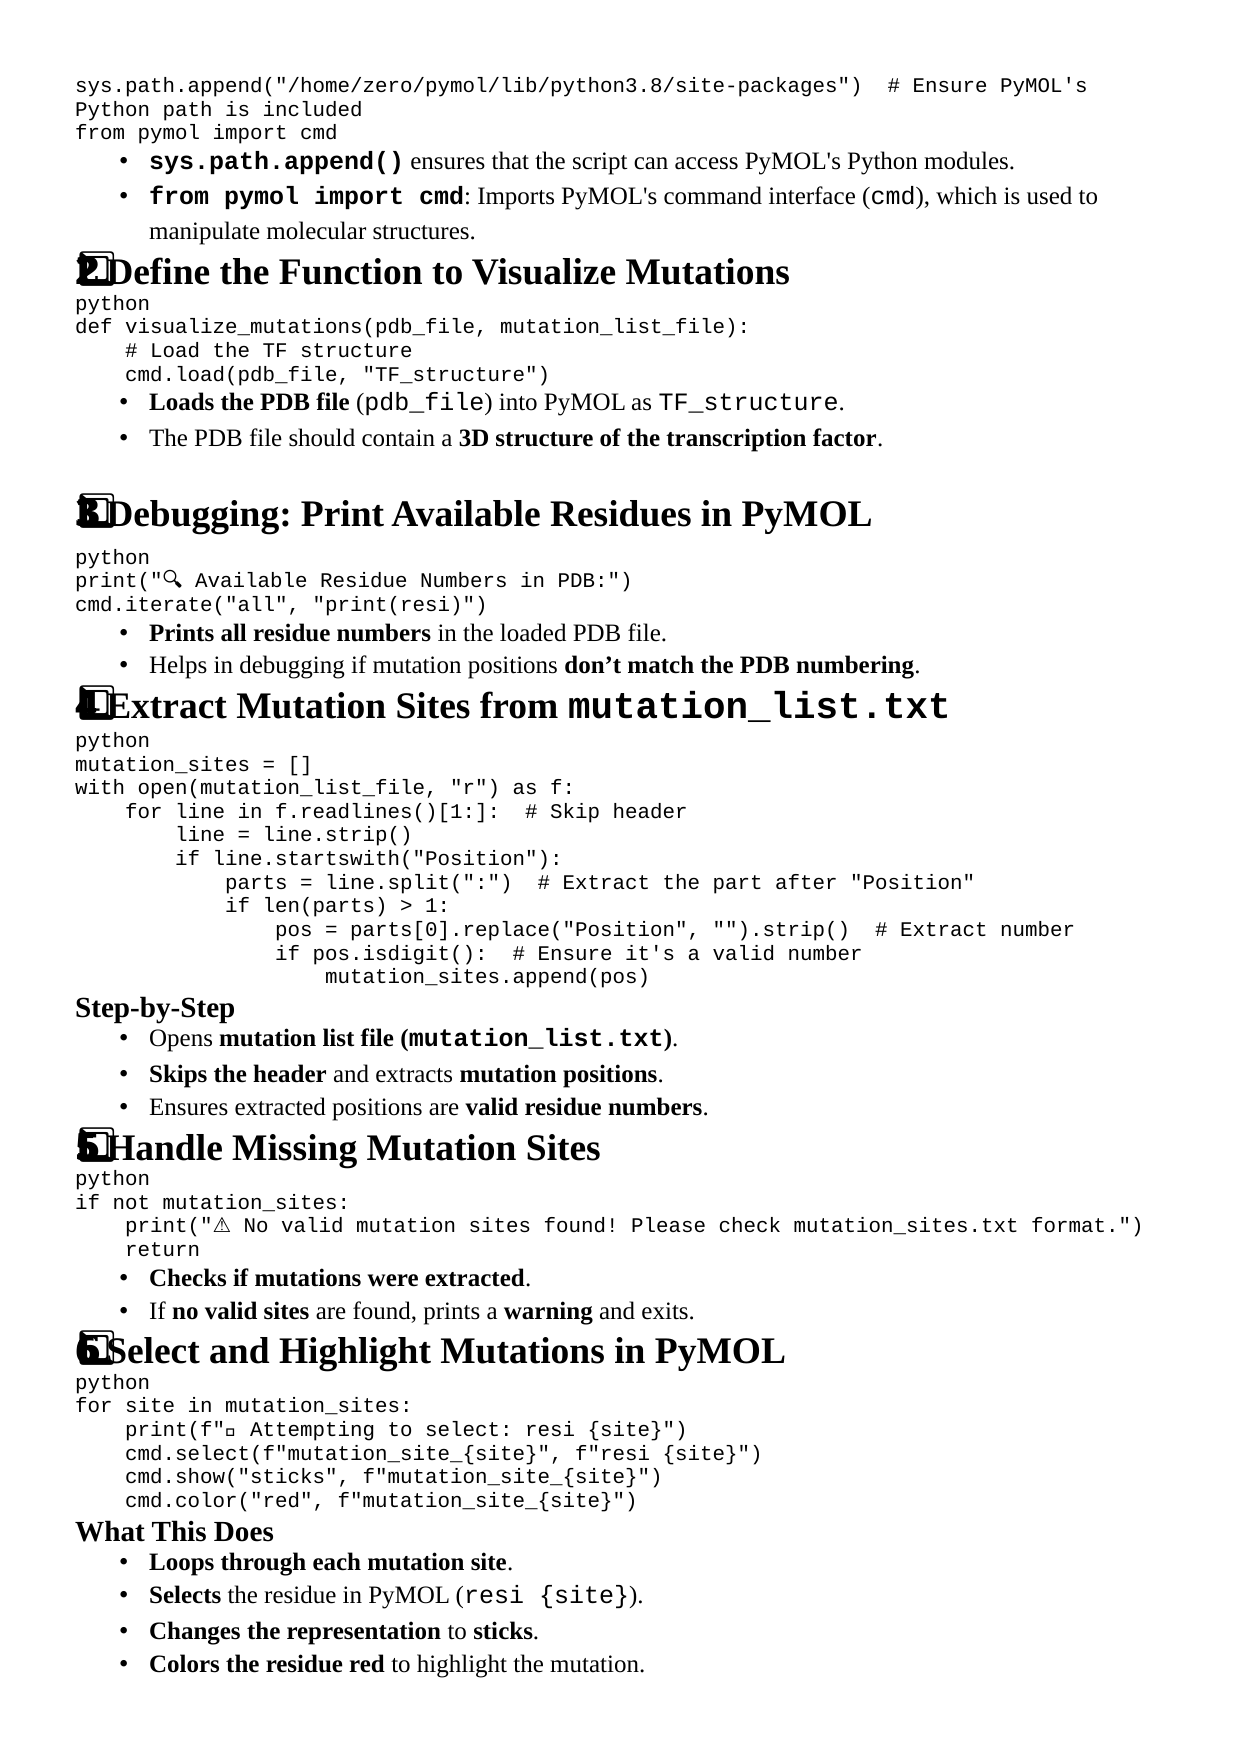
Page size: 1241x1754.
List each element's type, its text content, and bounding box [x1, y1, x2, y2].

subtitle What This Does [75, 1514, 1165, 1547]
text pos = parts[0].replace("Position", "").strip() # Extract number [75, 919, 1165, 943]
text python [75, 730, 1165, 753]
list Checks if mutations were extracted. [119, 1263, 1165, 1291]
list Helps in debugging if mutation positions don’t match the PDB numbering. [119, 651, 1165, 679]
subtitle 4️⃣ Extract Mutation Sites from mutation_list.txt [75, 684, 1165, 730]
text cmd.iterate("all", "print(resi)") [75, 594, 1165, 618]
text print("🔍 Available Residue Numbers in PDB:") [75, 570, 1165, 594]
text print(f"🔹 Attempting to select: resi {site}") [75, 1419, 1165, 1443]
subtitle 5️⃣ Handle Missing Mutation Sites [75, 1125, 1165, 1168]
list sys.path.append() ensures that the script can access PyMOL's Python modules. [119, 146, 1165, 177]
list Prints all residue numbers in the loaded PDB file. [119, 618, 1165, 646]
text if line.startswith("Position"): [75, 848, 1165, 872]
list from pymol import cmd: Imports PyMOL's command interface (cmd), which is used to manipulate molecular structures. [119, 181, 1165, 245]
text parts = line.split(":") # Extract the part after "Position" [75, 872, 1165, 895]
list If no valid sites are found, prints a warning and exits. [119, 1296, 1165, 1324]
text # Load the TF structure [75, 340, 1165, 363]
text for line in f.readlines()[1:]: # Skip header [75, 801, 1165, 824]
text mutation_sites.append(pos) [75, 966, 1165, 990]
text python [75, 547, 1165, 570]
text return [75, 1239, 1165, 1263]
list Loads the PDB file (pdb_file) into PyMOL as TF_structure. [119, 387, 1165, 418]
text if pos.isdigit(): # Ensure it's a valid number [75, 943, 1165, 966]
text if len(parts) > 1: [75, 895, 1165, 919]
text cmd.load(pdb_file, "TF_structure") [75, 363, 1165, 387]
text cmd.color("red", f"mutation_site_{site}") [75, 1490, 1165, 1514]
subtitle Step-by-Step [75, 990, 1165, 1023]
text print("⚠️ No valid mutation sites found! Please check mutation_sites.txt format.") [75, 1215, 1165, 1239]
subtitle 2️⃣ Define the Function to Visualize Mutations [75, 249, 1165, 293]
list Loops through each mutation site. [119, 1547, 1165, 1576]
subtitle 3️⃣ Debugging: Print Available Residues in PyMOL [75, 491, 1165, 534]
text sys.path.append("/home/zero/pymol/lib/python3.8/site-packages") # Ensure PyMOL's Python path is included [75, 75, 1165, 122]
text for site in mutation_sites: [75, 1396, 1165, 1419]
text cmd.show("sticks", f"mutation_site_{site}") [75, 1466, 1165, 1490]
text cmd.select(f"mutation_site_{site}", f"resi {site}") [75, 1443, 1165, 1466]
text line = line.strip() [75, 824, 1165, 848]
list Selects the residue in PyMOL (resi {site}). [119, 1580, 1165, 1611]
list Skips the header and extracts mutation positions. [119, 1059, 1165, 1088]
text mutation_sites = [] [75, 753, 1165, 777]
text def visualize_mutations(pdb_file, mutation_list_file): [75, 316, 1165, 340]
subtitle 6️⃣ Select and Highlight Mutations in PyMOL [75, 1329, 1165, 1372]
text python [75, 1372, 1165, 1396]
list Opens mutation list file (mutation_list.txt). [119, 1023, 1165, 1054]
list Colors the residue red to highlight the mutation. [119, 1649, 1165, 1677]
text from pymol import cmd [75, 122, 1165, 146]
list Ensures extracted positions are valid residue numbers. [119, 1092, 1165, 1121]
list Changes the representation to sticks. [119, 1616, 1165, 1644]
list The PDB file should contain a 3D structure of the transcription factor. [119, 423, 1165, 451]
text python [75, 293, 1165, 316]
text if not mutation_sites: [75, 1192, 1165, 1215]
text with open(mutation_list_file, "r") as f: [75, 777, 1165, 801]
text python [75, 1168, 1165, 1192]
